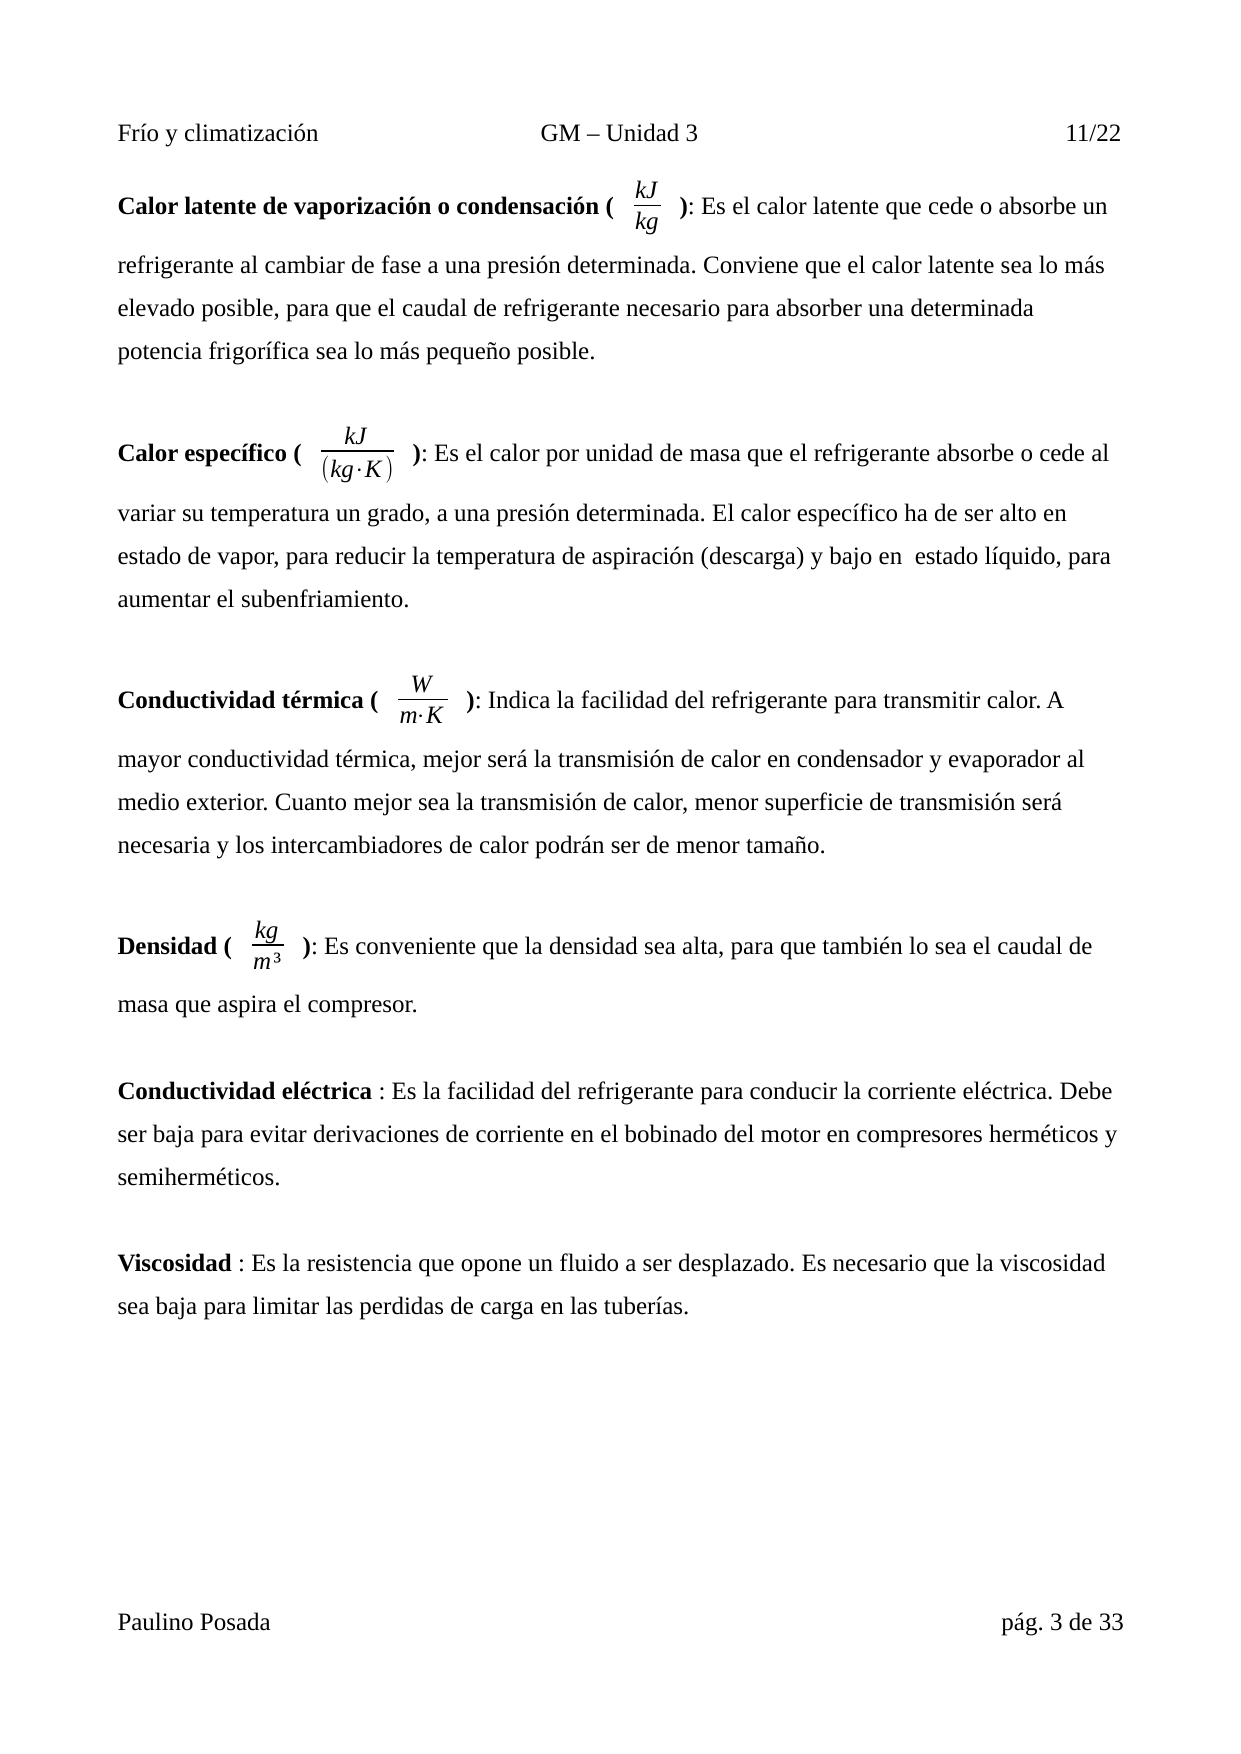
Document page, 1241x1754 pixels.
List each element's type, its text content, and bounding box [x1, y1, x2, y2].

text Calor específico (): Es el calor por unidad de masa que el refrigerante absorbe o cede al variar su temperatura un grado, a una presión determinada. El calor específico ha de ser alto en estado de vapor, para reducir la temperatura de aspiración (descarga) y bajo en estado líquido, para aumentar el subenfriamiento. [117, 422, 1123, 613]
text Calor latente de vaporización o condensación (): Es el calor latente que cede o absorbe un refrigerante al cambiar de fase a una presión determinada. Conviene que el calor latente sea lo más elevado posible, para que el caudal de refrigerante necesario para absorber una determinada potencia frigorífica sea lo más pequeño posible. [117, 176, 1123, 365]
text Conductividad térmica (): Indica la facilidad del refrigerante para transmitir calor. A mayor conductividad térmica, mejor será la transmisión de calor en condensador y evaporador al medio exterior. Cuanto mejor sea la transmisión de calor, menor superficie de transmisión será necesaria y los intercambiadores de calor podrán ser de menor tamaño. [117, 670, 1123, 859]
text Densidad (): Es conveniente que la densidad sea alta, para que también lo sea el caudal de masa que aspira el compresor. [117, 916, 1123, 1018]
text Viscosidad : Es la resistencia que opone un fluido a ser desplazado. Es necesario que la viscosidad sea baja para limitar las perdidas de carga en las tuberías. [117, 1248, 1123, 1320]
text Conductividad eléctrica : Es la facilidad del refrigerante para conducir la corriente eléctrica. Debe ser baja para evitar derivaciones de corriente en el bobinado del motor en compresores herméticos y semiherméticos. [117, 1076, 1123, 1191]
